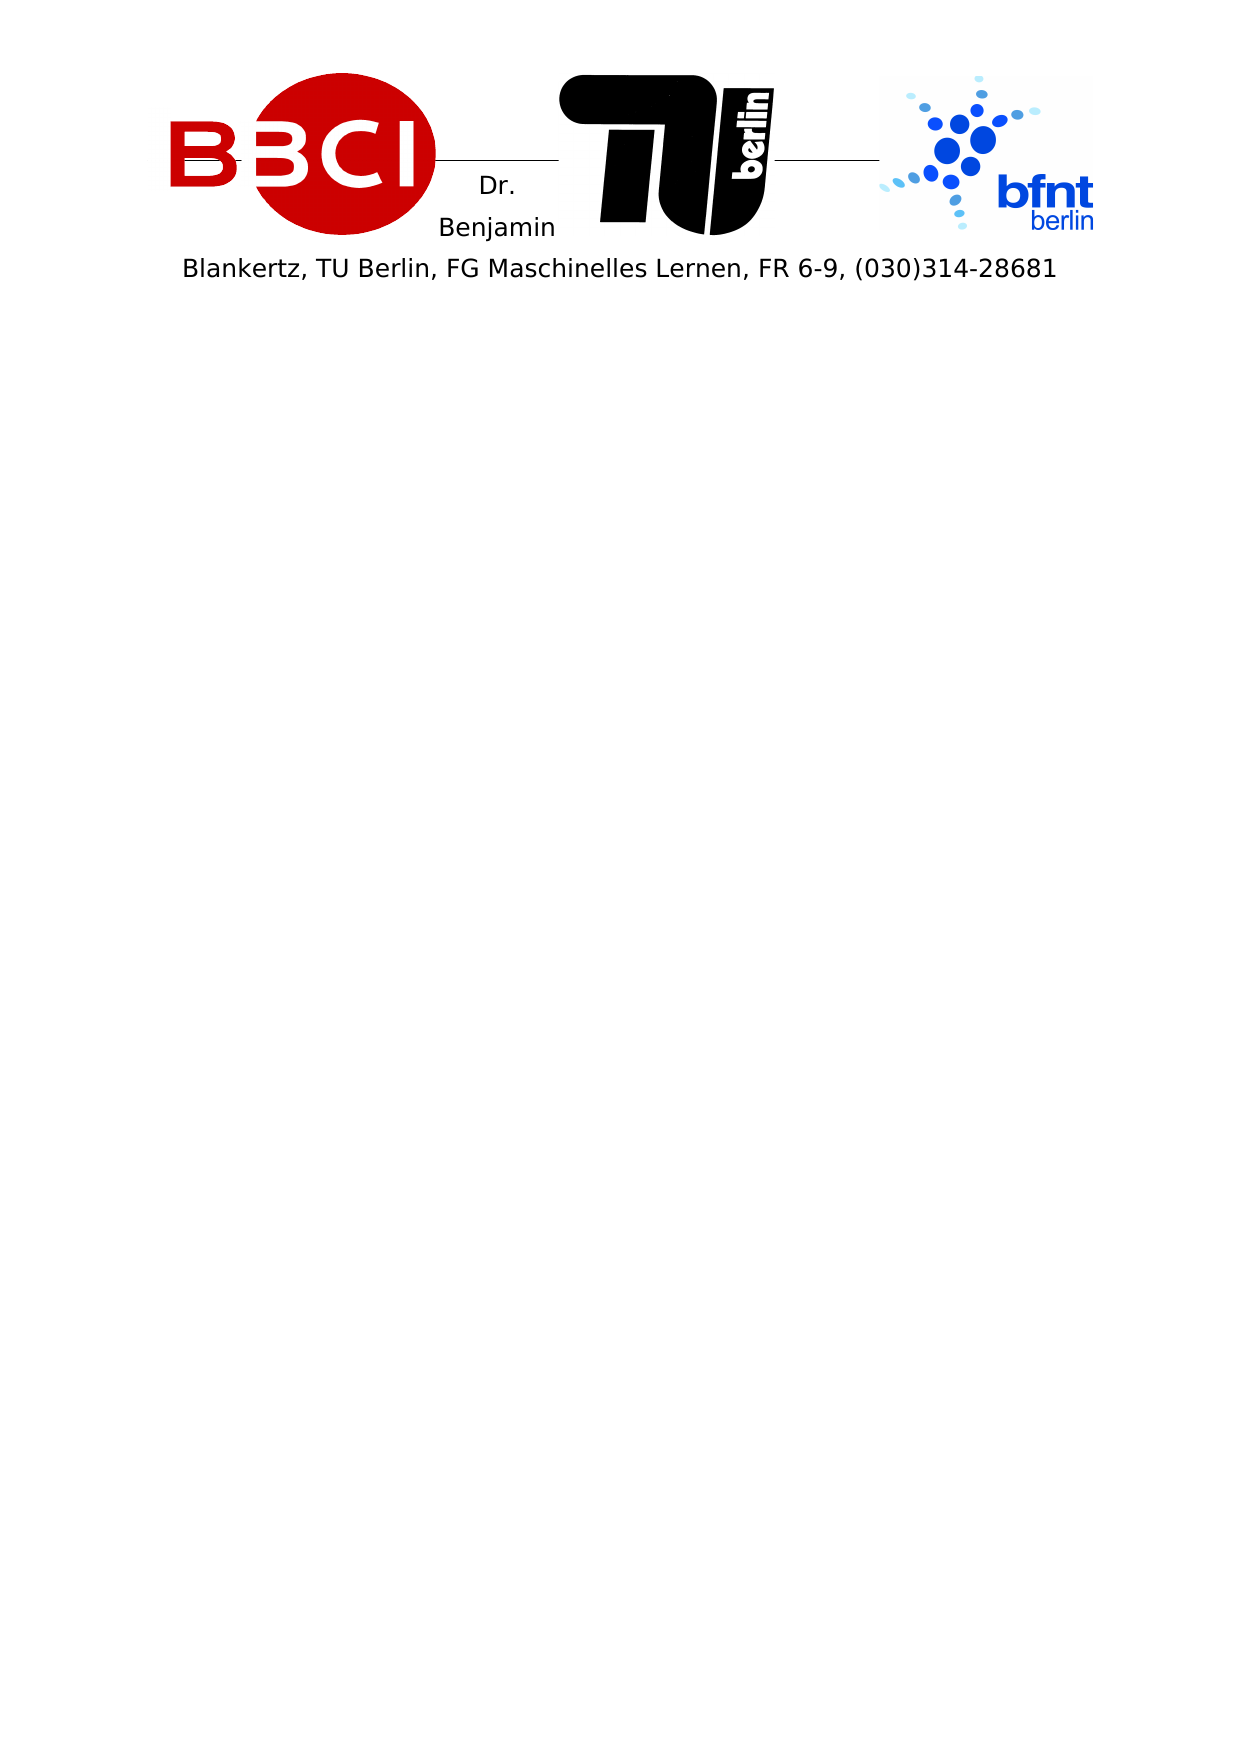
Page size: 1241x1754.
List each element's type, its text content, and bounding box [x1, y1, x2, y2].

picture [558, 73, 775, 236]
picture [147, 73, 436, 235]
picture [879, 76, 1094, 230]
text Dr. Benjamin Blankertz, TU Berlin, FG Maschinelles Lernen, FR 6-9, (030)314-28681 [148, 161, 1092, 286]
